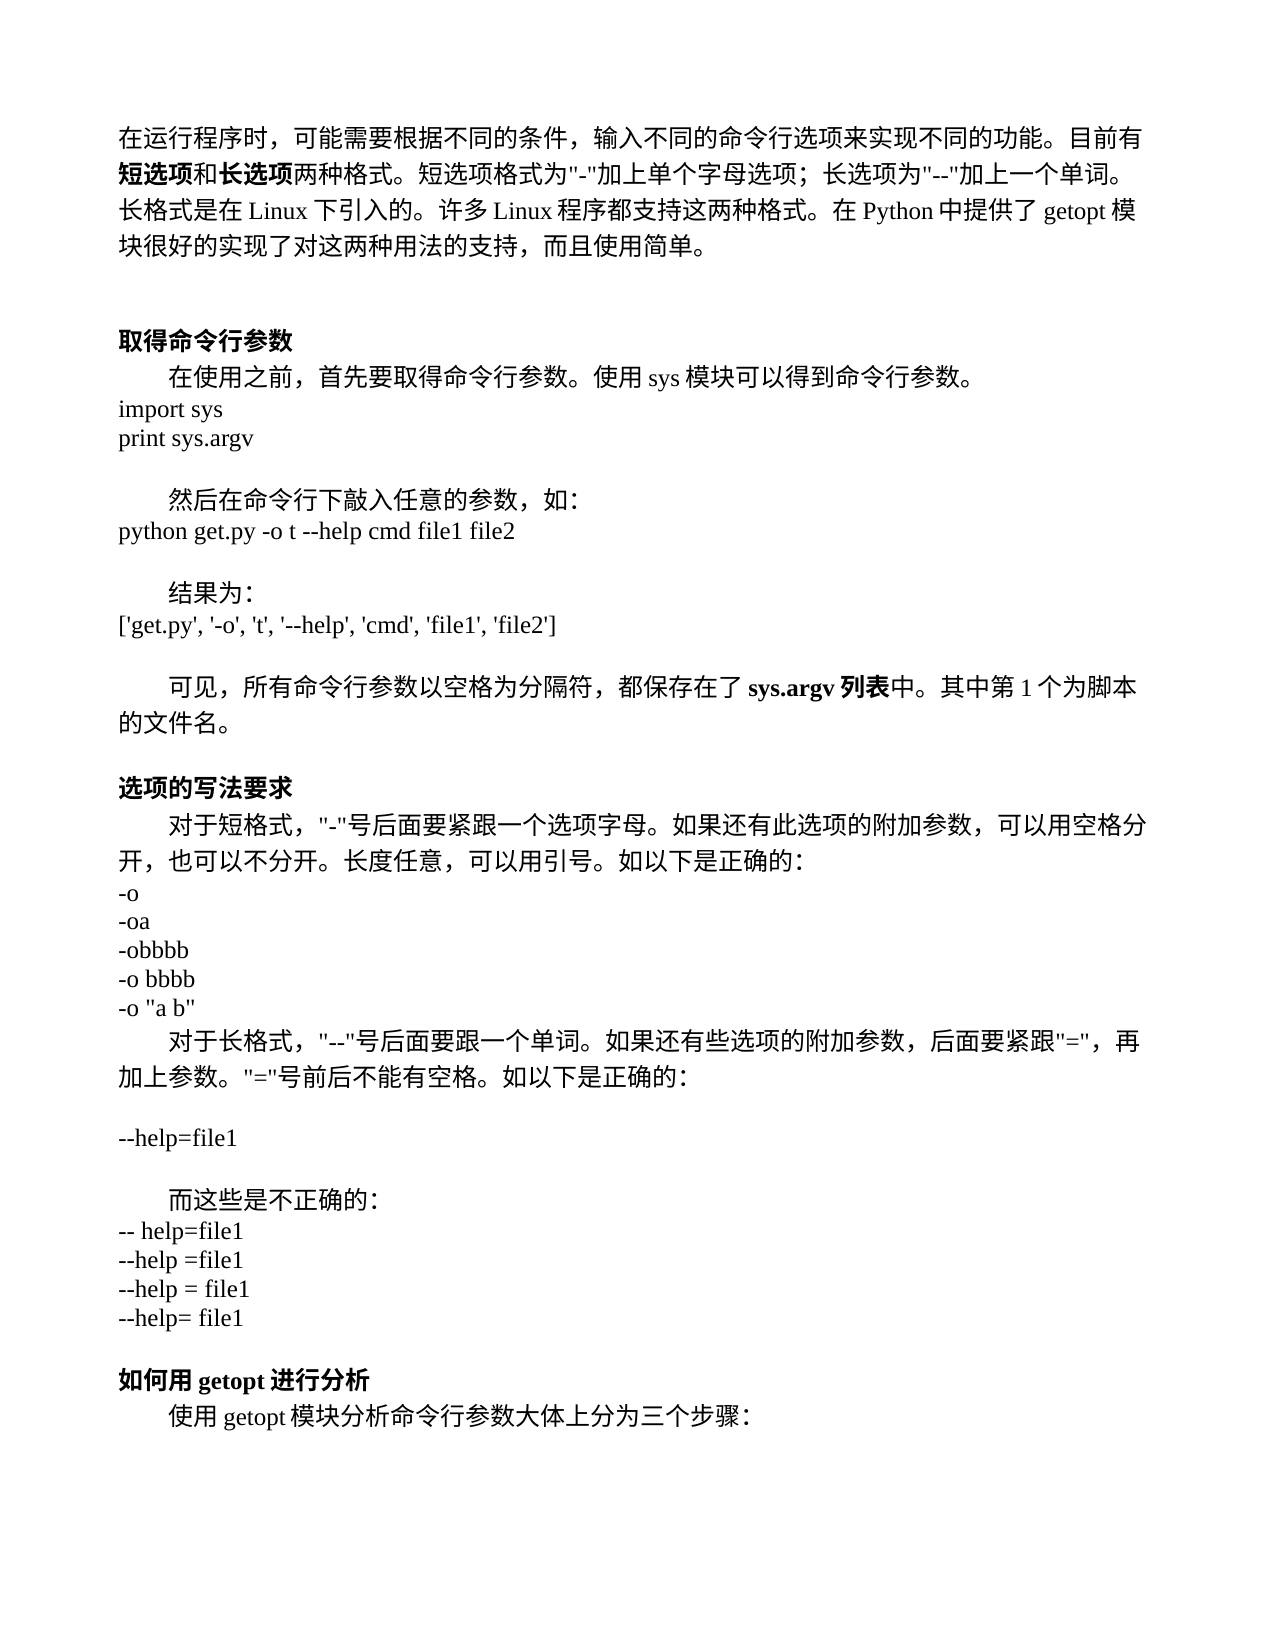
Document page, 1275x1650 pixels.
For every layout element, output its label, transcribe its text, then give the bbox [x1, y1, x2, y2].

table_header 在运行程序时，可能需要根据不同的条件，输入不同的命令行选项来实现不同的功能。目前有短选项和长选项两种格式。短选项格式为"-"加上单个字母选项；长选项为"--"加上一个单词。长格式是在Linux下引入的。许多Linux程序都支持这两种格式。在Python中提供了getopt模块很好的实现了对这两种用法的支持，而且使用简单。 取得命令行参数 在使用之前，首先要取得命令行参数。使用sys模块可以得到命令行参数。 import sys print sys.argv 然后在命令行下敲入任意的参数，如： python get.py -o t --help cmd file1 file2 结果为： ['get.py', '-o', 't', '--help', 'cmd', 'file1', 'file2'] 可见，所有命令行参数以空格为分隔符，都保存在了sys.argv列表中。其中第1个为脚本的文件名。 选项的写法要求 对于短格式，"-"号后面要紧跟一个选项字母。如果还有此选项的附加参数，可以用空格分开，也可以不分开。长度任意，可以用引号。如以下是正确的： -o -oa -obbbb -o bbbb -o "a b" 对于长格式，"--"号后面要跟一个单词。如果还有些选项的附加参数，后面要紧跟"="，再加上参数。"="号前后不能有空格。如以下是正确的： --help=file1 而这些是不正确的： -- help=file1 --help =file1 --help = file1 --help= file1 如何用getopt进行分析 使用getopt模块分析命令行参数大体上分为三个步骤： [118, 118, 1157, 1461]
